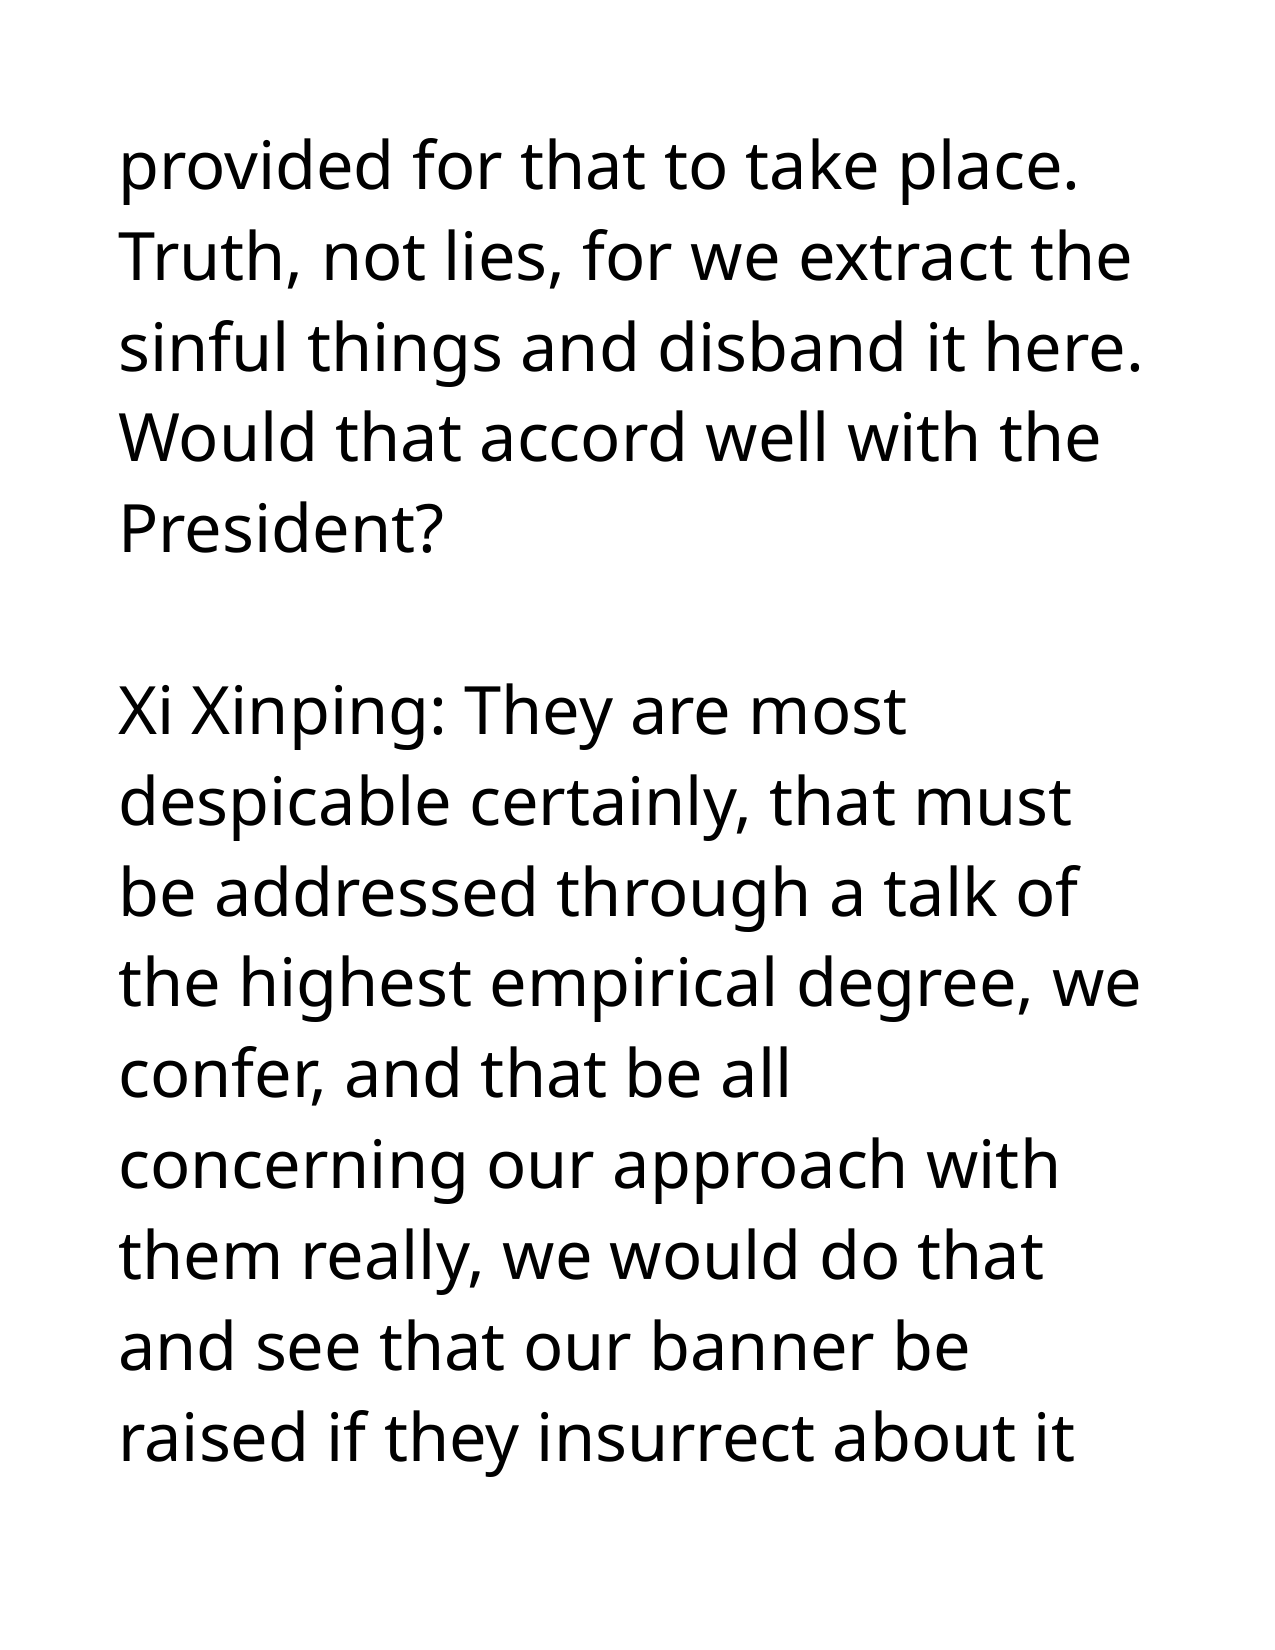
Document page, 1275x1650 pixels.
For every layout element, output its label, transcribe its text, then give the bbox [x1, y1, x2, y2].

text Xi Xinping: They are most despicable certainly, that must be addressed through a talk of the highest empirical degree, we confer, and that be all concerning our approach with them really, we would do that and see that our banner be raised if they insurrect about it [118, 663, 1157, 1481]
text provided for that to take place. Truth, not lies, for we extract the sinful things and disband it here. Would that accord well with the President? [118, 118, 1157, 572]
